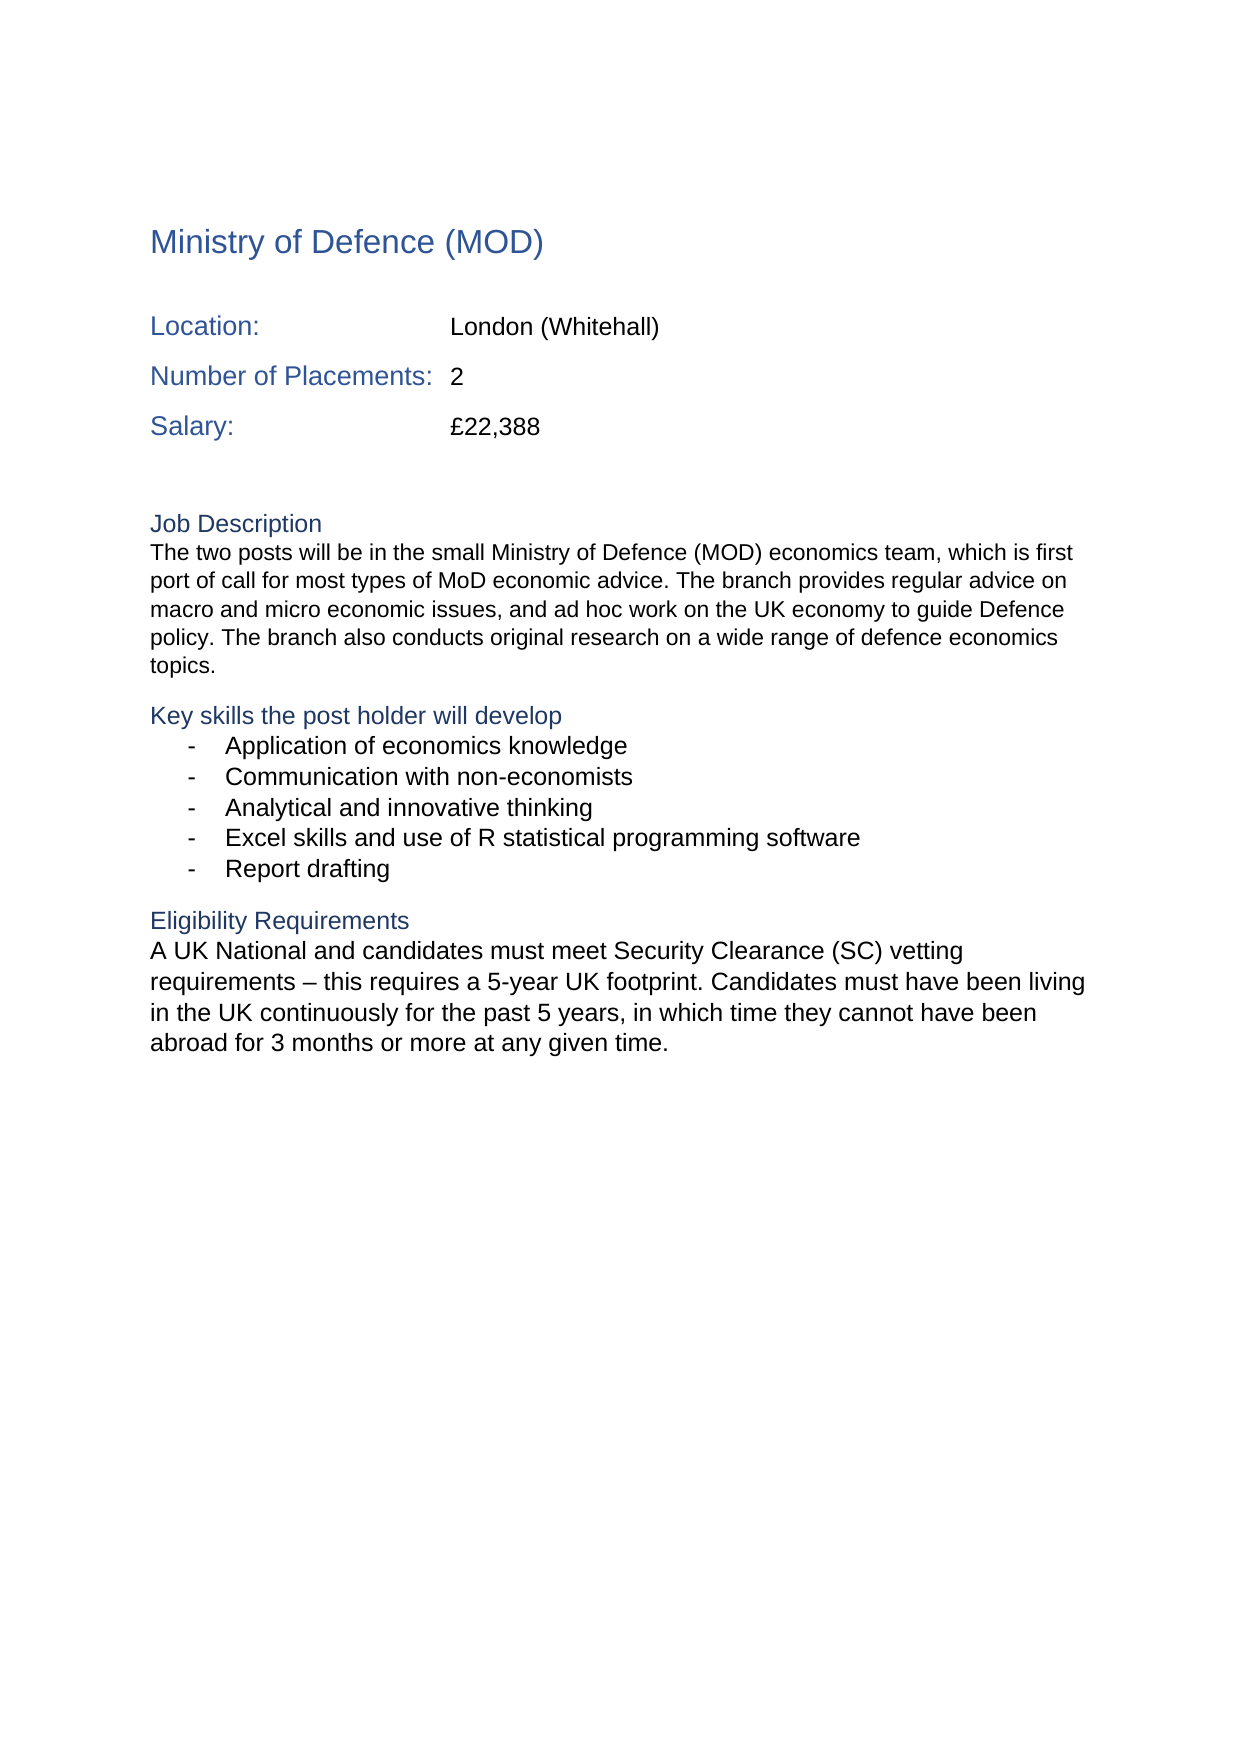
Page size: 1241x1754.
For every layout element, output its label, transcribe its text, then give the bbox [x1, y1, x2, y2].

subtitle Ministry of Defence (MOD) [150, 222, 1090, 261]
subtitle Key skills the post holder will develop [150, 701, 1090, 729]
text Salary: £22,388 [150, 410, 1090, 441]
text Location: London (Whitehall) [150, 310, 1090, 341]
list Report drafting [187, 854, 1090, 883]
subtitle Job Description [150, 509, 1090, 538]
subtitle Eligibility Requirements [150, 906, 1090, 934]
text Number of Placements: 2 [150, 360, 1090, 391]
text The two posts will be in the small Ministry of Defence (MOD) economics team, which is first port of call for most types of MoD economic advice. The branch provides regular advice on macro and micro economic issues, and ad hoc work on the UK economy to guide Defence policy. The branch also conducts original research on a wide range of defence economics topics. [150, 539, 1090, 678]
list Communication with non-economists [187, 762, 1090, 791]
list Excel skills and use of R statistical programming software [187, 823, 1090, 852]
list Application of economics knowledge [187, 731, 1090, 760]
text A UK National and candidates must meet Security Clearance (SC) vetting requirements – this requires a 5-year UK footprint. Candidates must have been living in the UK continuously for the past 5 years, in which time they cannot have been abroad for 3 months or more at any given time. [150, 936, 1090, 1057]
list Analytical and innovative thinking [187, 793, 1090, 821]
